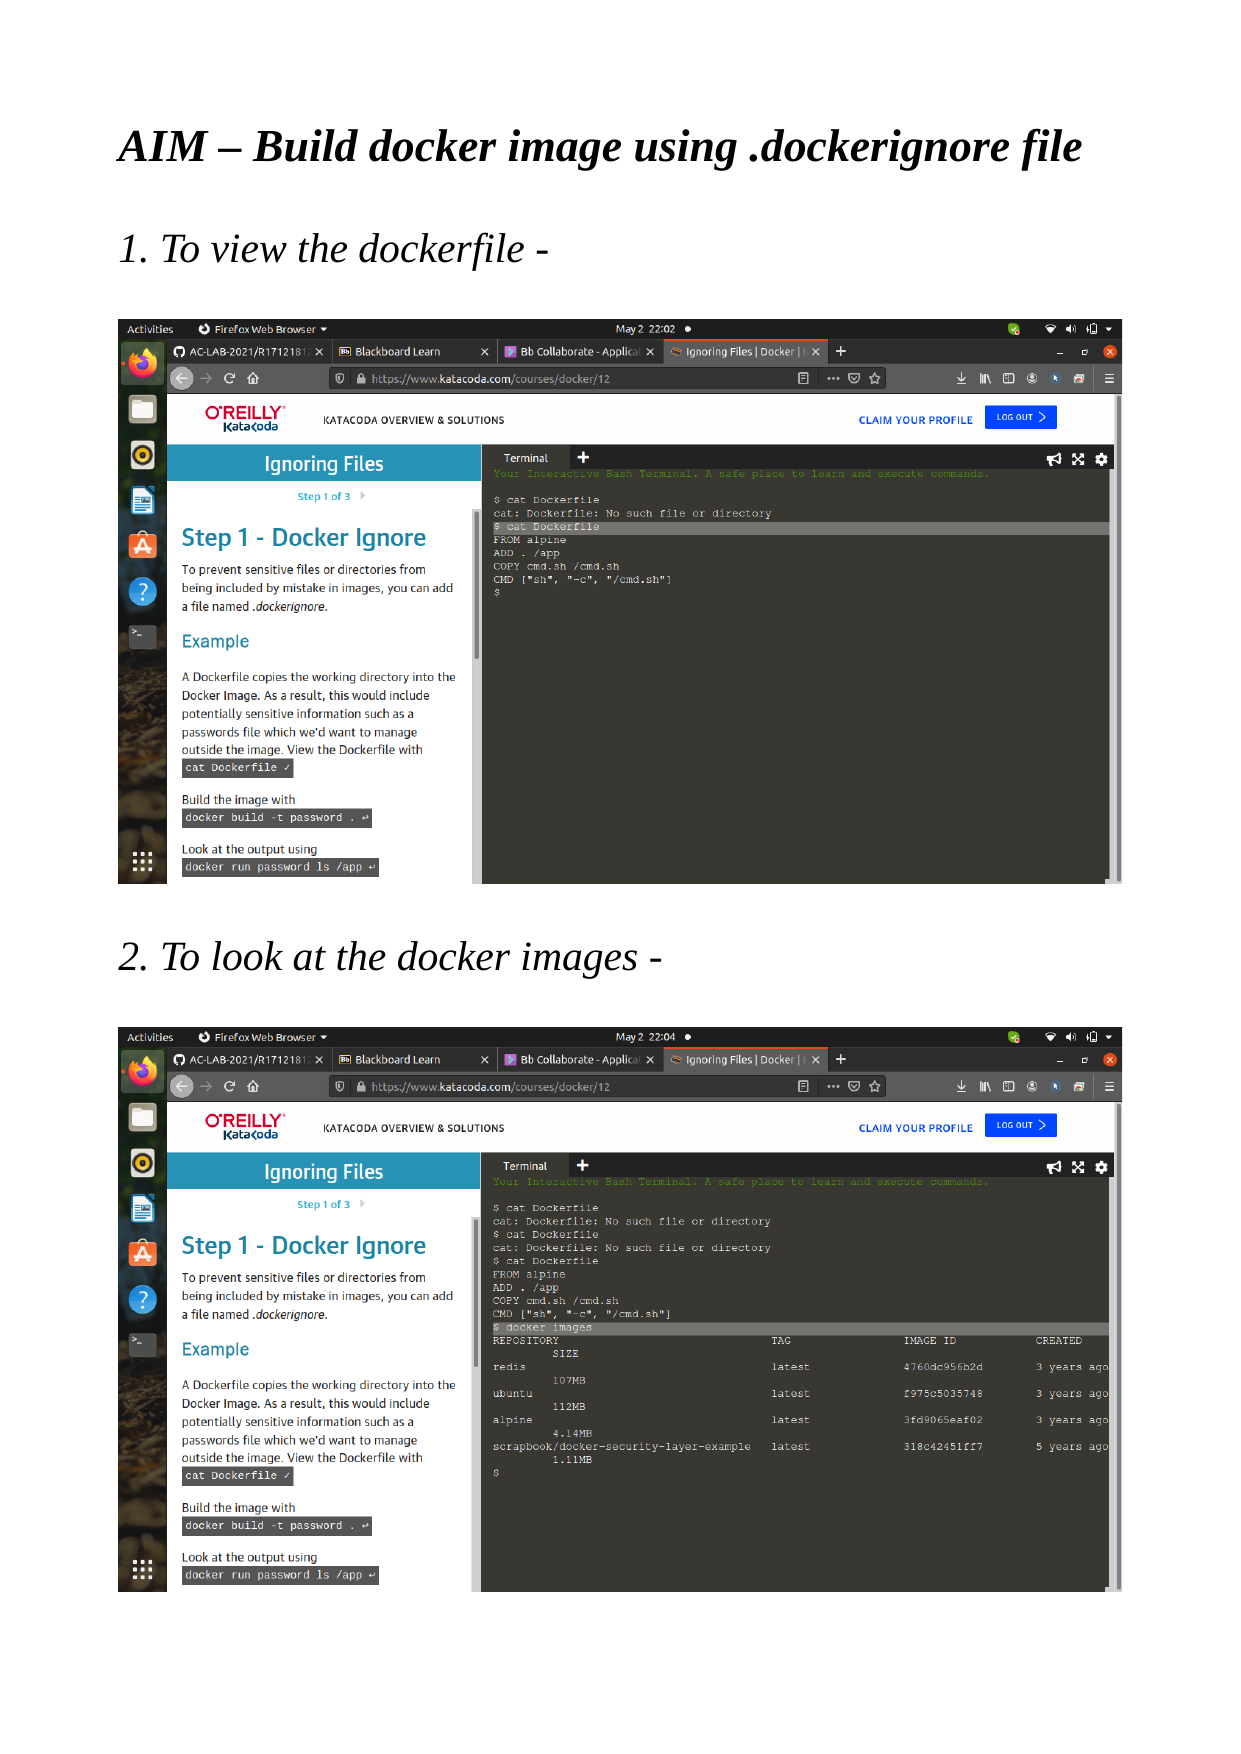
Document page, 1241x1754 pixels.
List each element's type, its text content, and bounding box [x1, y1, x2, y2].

picture [118, 1027, 1123, 1592]
text 1. To view the dockerfile - [118, 223, 1122, 271]
picture [118, 319, 1123, 884]
text AIM – Build docker image using .dockerignore file [118, 118, 1122, 171]
text 2. To look at the docker images - [118, 932, 1122, 979]
